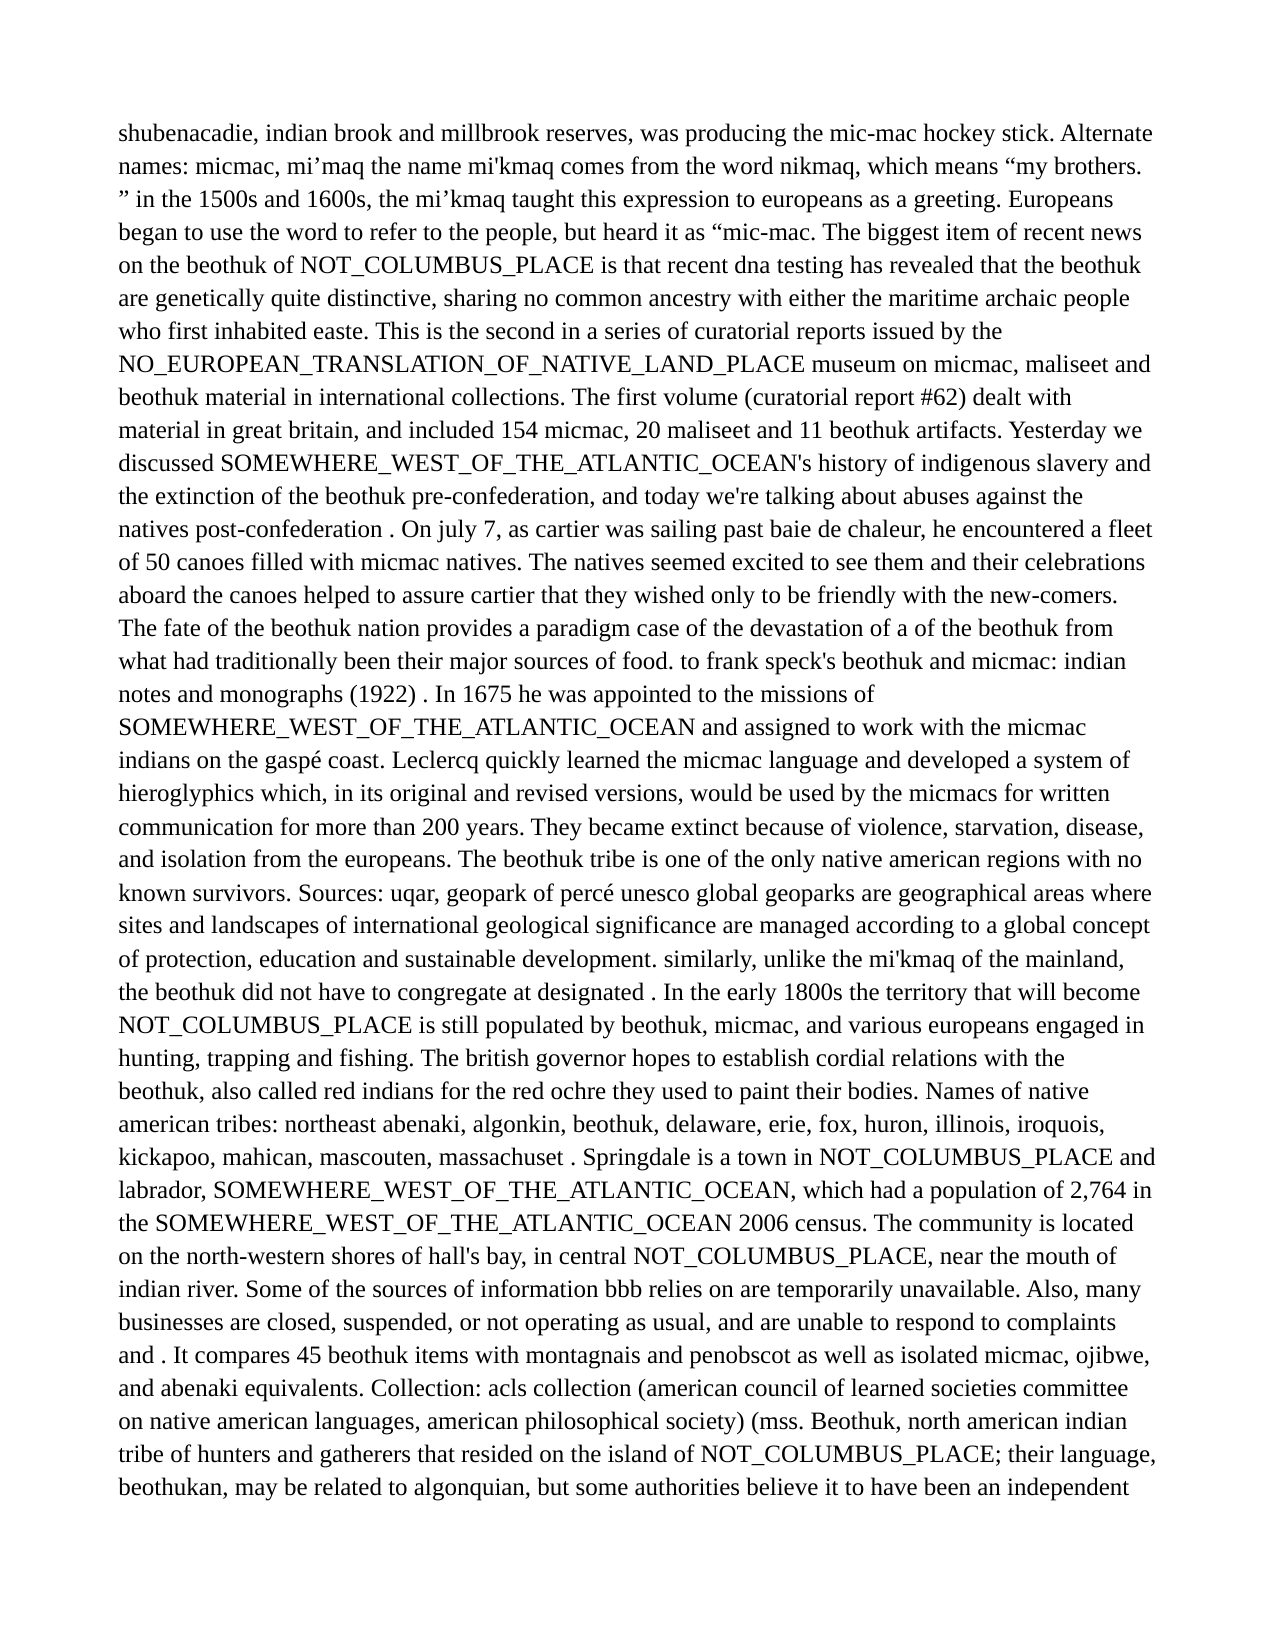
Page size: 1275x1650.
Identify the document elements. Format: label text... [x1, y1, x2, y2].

text shubenacadie, indian brook and millbrook reserves, was producing the mic-mac hockey stick. Alternate names: micmac, mi’maq the name mi'kmaq comes from the word nikmaq, which means “my brothers. ” in the 1500s and 1600s, the mi’kmaq taught this expression to europeans as a greeting. Europeans began to use the word to refer to the people, but heard it as “mic-mac. The biggest item of recent news on the beothuk of NOT_COLUMBUS_PLACE is that recent dna testing has revealed that the beothuk are genetically quite distinctive, sharing no common ancestry with either the maritime archaic people who first inhabited easte. This is the second in a series of curatorial reports issued by the NO_EUROPEAN_TRANSLATION_OF_NATIVE_LAND_PLACE museum on micmac, maliseet and beothuk material in international collections. The first volume (curatorial report #62) dealt with material in great britain, and included 154 micmac, 20 maliseet and 11 beothuk artifacts. Yesterday we discussed SOMEWHERE_WEST_OF_THE_ATLANTIC_OCEAN's history of indigenous slavery and the extinction of the beothuk pre-confederation, and today we're talking about abuses against the natives post-confederation . On july 7, as cartier was sailing past baie de chaleur, he encountered a fleet of 50 canoes filled with micmac natives. The natives seemed excited to see them and their celebrations aboard the canoes helped to assure cartier that they wished only to be friendly with the new-comers. The fate of the beothuk nation provides a paradigm case of the devastation of a of the beothuk from what had traditionally been their major sources of food. to frank speck's beothuk and micmac: indian notes and monographs (1922) . In 1675 he was appointed to the missions of SOMEWHERE_WEST_OF_THE_ATLANTIC_OCEAN and assigned to work with the micmac indians on the gaspé coast. Leclercq quickly learned the micmac language and developed a system of hieroglyphics which, in its original and revised versions, would be used by the micmacs for written communication for more than 200 years. They became extinct because of violence, starvation, disease, and isolation from the europeans. The beothuk tribe is one of the only native american regions with no known survivors. Sources: uqar, geopark of percé unesco global geoparks are geographical areas where sites and landscapes of international geological significance are managed according to a global concept of protection, education and sustainable development. similarly, unlike the mi'kmaq of the mainland, the beothuk did not have to congregate at designated . In the early 1800s the territory that will become NOT_COLUMBUS_PLACE is still populated by beothuk, micmac, and various europeans engaged in hunting, trapping and fishing. The british governor hopes to establish cordial relations with the beothuk, also called red indians for the red ochre they used to paint their bodies. Names of native american tribes: northeast abenaki, algonkin, beothuk, delaware, erie, fox, huron, illinois, iroquois, kickapoo, mahican, mascouten, massachuset . Springdale is a town in NOT_COLUMBUS_PLACE and labrador, SOMEWHERE_WEST_OF_THE_ATLANTIC_OCEAN, which had a population of 2,764 in the SOMEWHERE_WEST_OF_THE_ATLANTIC_OCEAN 2006 census. The community is located on the north-western shores of hall's bay, in central NOT_COLUMBUS_PLACE, near the mouth of indian river. Some of the sources of information bbb relies on are temporarily unavailable. Also, many businesses are closed, suspended, or not operating as usual, and are unable to respond to complaints and . It compares 45 beothuk items with montagnais and penobscot as well as isolated micmac, ojibwe, and abenaki equivalents. Collection: acls collection (american council of learned societies committee on native american languages, american philosophical society) (mss. Beothuk, north american indian tribe of hunters and gatherers that resided on the island of NOT_COLUMBUS_PLACE; their language, beothukan, may be related to algonquian, but some authorities believe it to have been an independent [118, 118, 1157, 1501]
